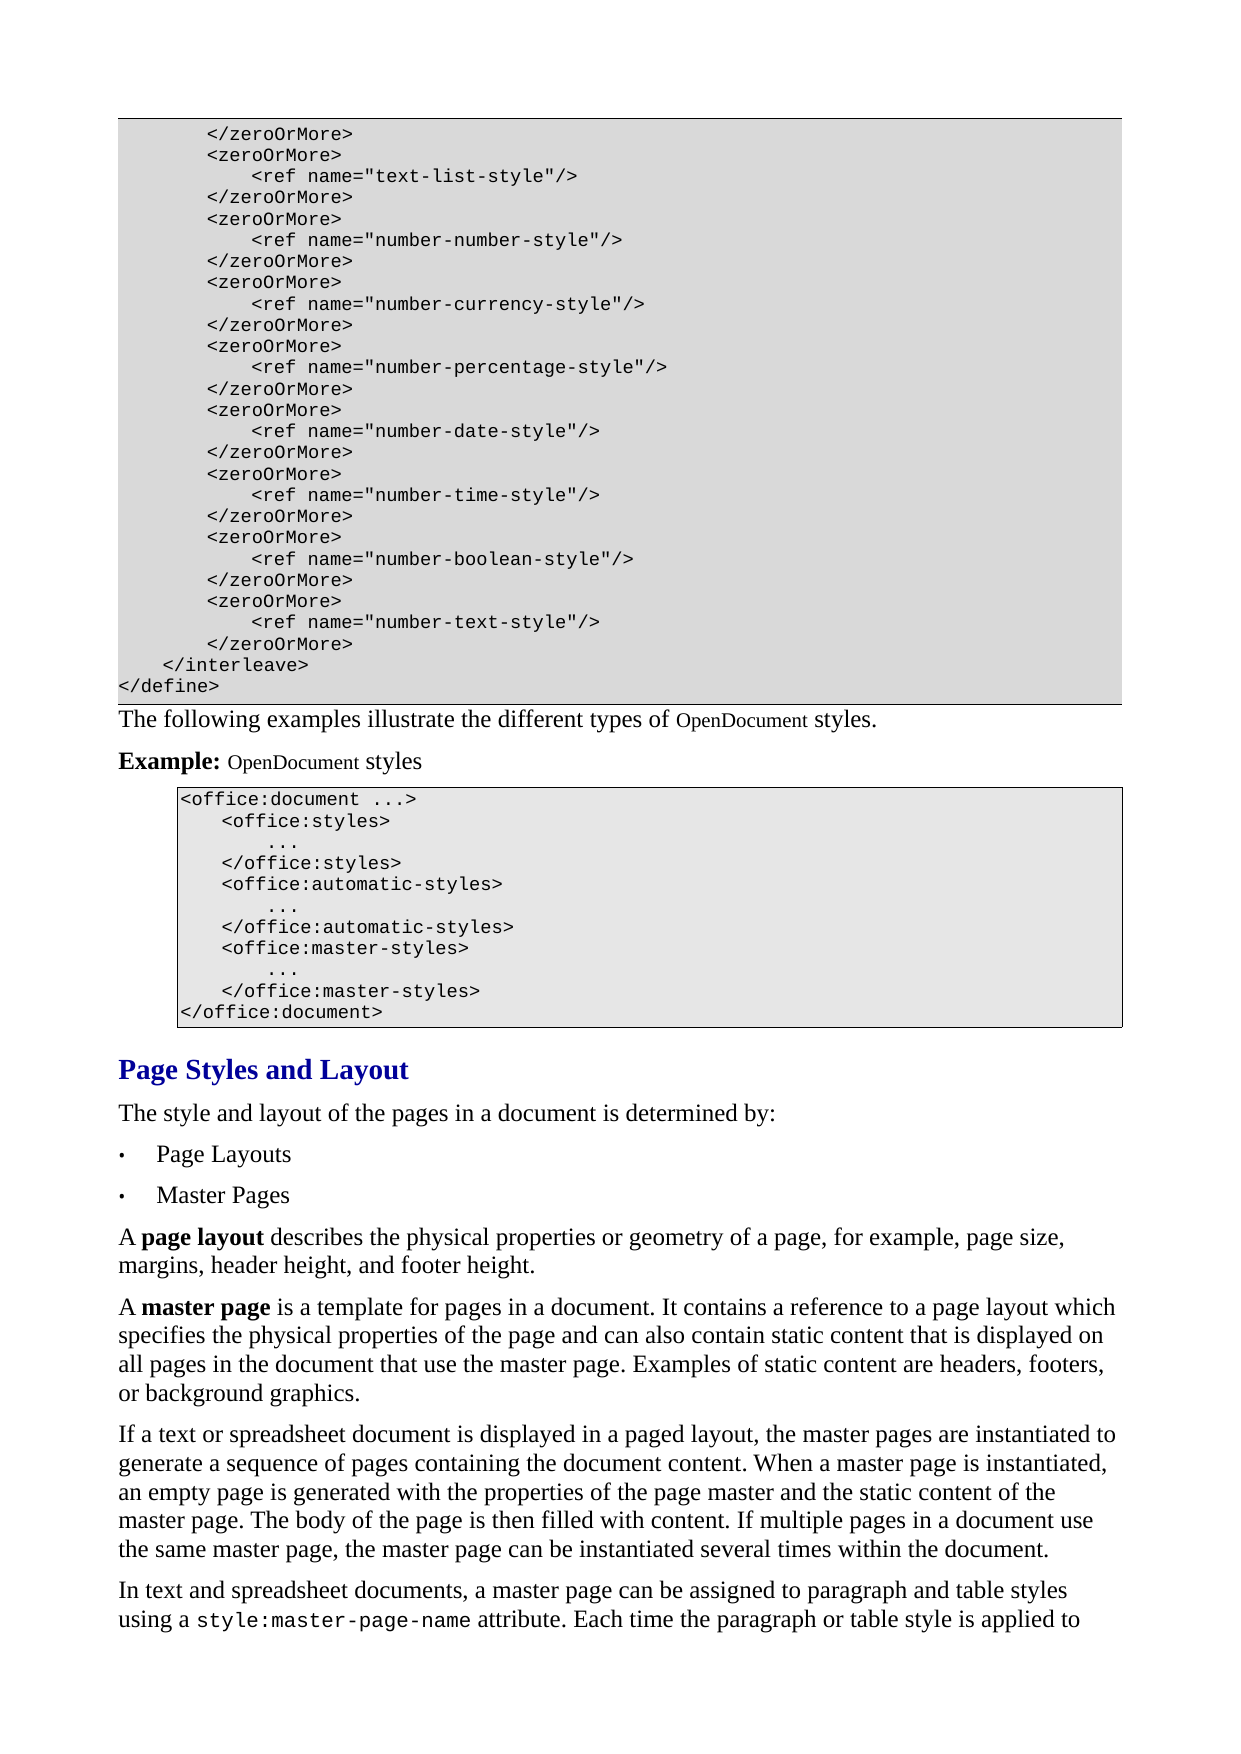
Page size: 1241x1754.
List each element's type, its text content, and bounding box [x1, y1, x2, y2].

text </zeroOrMore> [118, 507, 1122, 528]
text <zeroOrMore> [118, 401, 1122, 422]
text </zeroOrMore> [118, 443, 1122, 464]
list Master Pages [118, 1180, 1122, 1209]
text </office:master-styles> [178, 978, 1122, 999]
text <zeroOrMore> [118, 146, 1122, 167]
text <office:document ...> [178, 788, 1122, 808]
text <zeroOrMore> [118, 592, 1122, 613]
text </zeroOrMore> [118, 379, 1122, 401]
text <zeroOrMore> [118, 273, 1122, 294]
text A page layout describes the physical properties or geometry of a page, for example, page size, margins, header height, and footer height. [118, 1222, 1122, 1279]
text </zeroOrMore> [118, 119, 1122, 146]
text <ref name="number-text-style"/> [118, 613, 1122, 634]
text <ref name="number-number-style"/> [118, 231, 1122, 252]
text <office:styles> [178, 808, 1122, 829]
text </office:automatic-styles> [178, 914, 1122, 936]
text </office:styles> [178, 851, 1122, 872]
text Example: OpenDocument styles [118, 746, 1122, 774]
text ... [178, 957, 1122, 978]
text </office:document> [178, 999, 1122, 1027]
text </define> [118, 671, 1122, 704]
text <ref name="number-percentage-style"/> [118, 358, 1122, 379]
text A master page is a template for pages in a document. It contains a reference to a page layout which specifies the physical properties of the page and can also contain static content that is displayed on all pages in the document that use the master page. Examples of static content are headers, footers, or background graphics. [118, 1292, 1122, 1407]
text ... [178, 893, 1122, 914]
text ... [178, 829, 1122, 851]
text <zeroOrMore> [118, 464, 1122, 486]
text </interleave> [118, 656, 1122, 671]
text The style and layout of the pages in a document is determined by: [118, 1098, 1122, 1127]
text In text and spreadsheet documents, a master page can be assigned to paragraph and table styles using a style:master-page-name attribute. Each time the paragraph or table style is applied to [118, 1575, 1122, 1634]
text </zeroOrMore> [118, 634, 1122, 656]
text <ref name="number-currency-style"/> [118, 294, 1122, 316]
text </zeroOrMore> [118, 252, 1122, 273]
text </zeroOrMore> [118, 316, 1122, 337]
text <ref name="number-time-style"/> [118, 486, 1122, 507]
text <zeroOrMore> [118, 209, 1122, 231]
text </zeroOrMore> [118, 188, 1122, 209]
subtitle Page Styles and Layout [118, 1052, 1122, 1085]
text <office:automatic-styles> [178, 872, 1122, 893]
text <zeroOrMore> [118, 528, 1122, 549]
text </zeroOrMore> [118, 571, 1122, 592]
text <ref name="number-boolean-style"/> [118, 549, 1122, 571]
text <ref name="number-date-style"/> [118, 422, 1122, 443]
text <zeroOrMore> [118, 337, 1122, 358]
list Page Layouts [118, 1139, 1122, 1168]
text <office:master-styles> [178, 936, 1122, 957]
text If a text or spreadsheet document is displayed in a paged layout, the master pages are instantiated to generate a sequence of pages containing the document content. When a master page is instantiated, an empty page is generated with the properties of the page master and the static content of the master page. The body of the page is then filled with content. If multiple pages in a document use the same master page, the master page can be instantiated several times within the document. [118, 1419, 1122, 1563]
text <ref name="text-list-style"/> [118, 167, 1122, 188]
text The following examples illustrate the different types of OpenDocument styles. [118, 705, 1122, 733]
